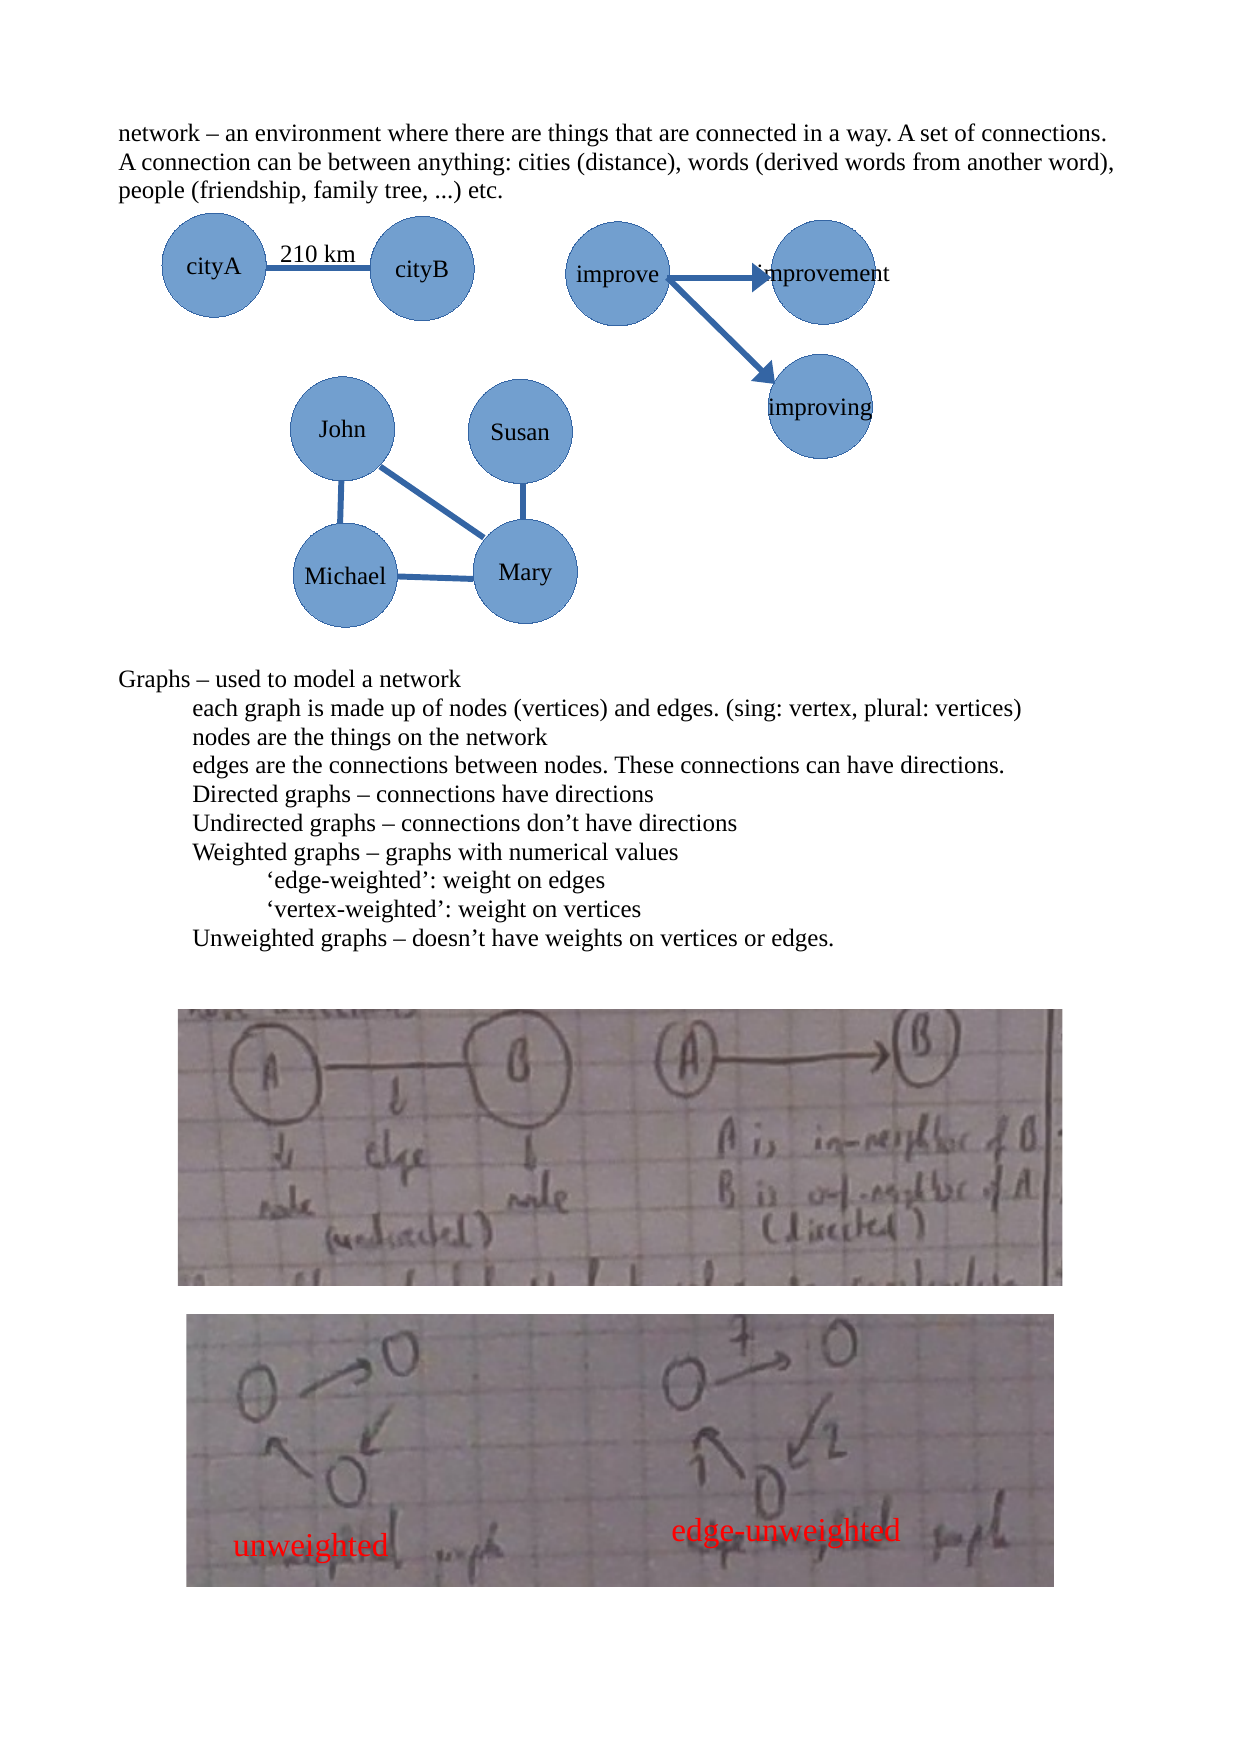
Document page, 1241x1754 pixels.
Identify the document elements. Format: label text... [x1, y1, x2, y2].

picture [186, 1314, 1054, 1587]
text Undirected graphs – connections don’t have directions [118, 808, 1122, 837]
text each graph is made up of nodes (vertices) and edges. (sing: vertex, plural: vertices) [118, 693, 1122, 722]
text A connection can be between anything: cities (distance), words (derived words from another word), people (friendship, family tree, ...) etc. [118, 147, 1122, 204]
picture [177, 1009, 1063, 1286]
text Directed graphs – connections have directions [118, 779, 1122, 808]
text Unweighted graphs – doesn’t have weights on vertices or edges. [118, 923, 1122, 952]
text ‘vertex-weighted’: weight on vertices [118, 894, 1122, 923]
text nodes are the things on the network [118, 722, 1122, 751]
text ‘edge-weighted’: weight on edges [118, 866, 1122, 894]
text Weighted graphs – graphs with numerical values [118, 837, 1122, 866]
text Graphs – used to model a network [118, 664, 1122, 693]
text edges are the connections between nodes. These connections can have directions. [118, 751, 1122, 779]
text network – an environment where there are things that are connected in a way. A set of connections. [118, 118, 1122, 147]
